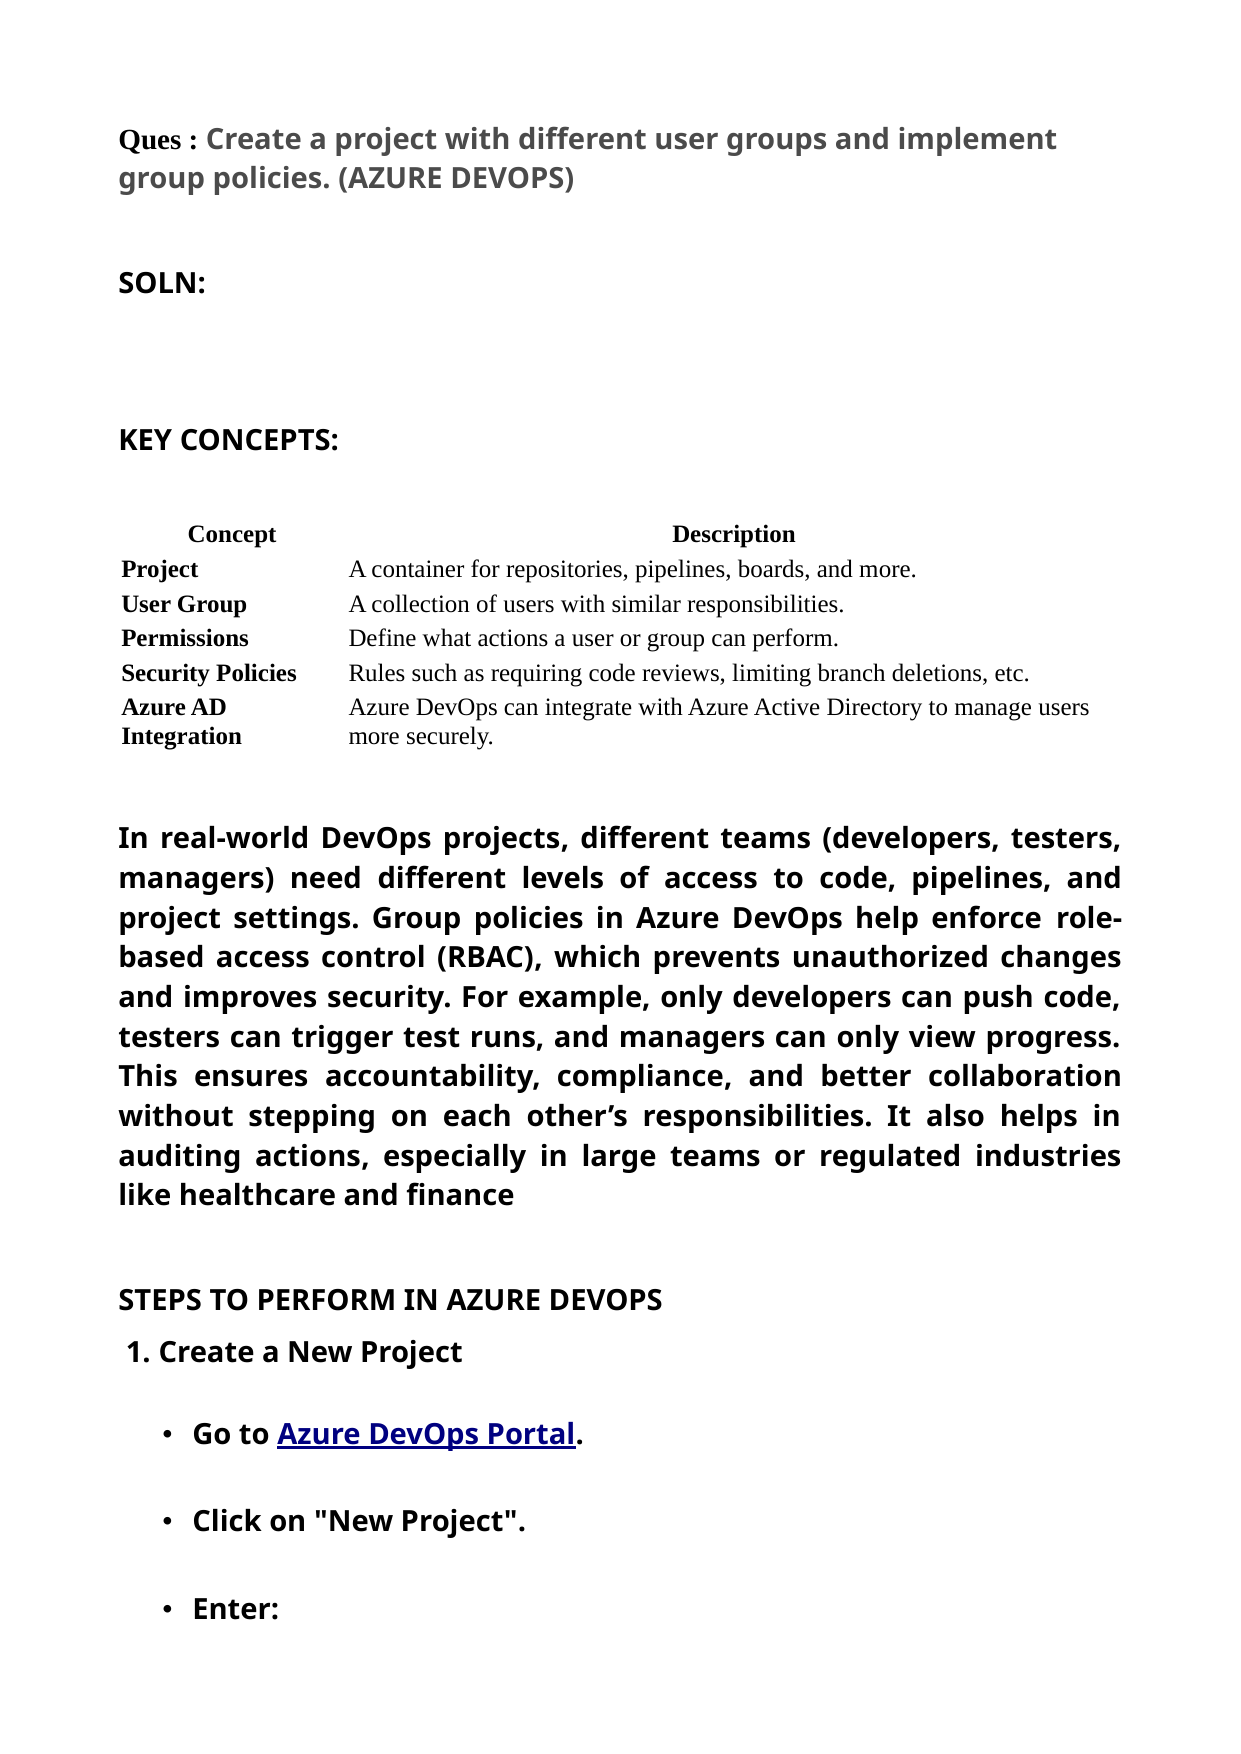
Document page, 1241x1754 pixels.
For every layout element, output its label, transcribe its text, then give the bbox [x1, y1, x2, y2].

table_cell A collection of users with similar responsibilities. [345, 586, 1122, 620]
table_cell Define what actions a user or group can perform. [345, 620, 1122, 655]
subtitle KEY CONCEPTS: [118, 419, 1122, 458]
table_cell Security Policies [118, 655, 345, 689]
list Click on "New Project". [162, 1501, 1122, 1540]
table_cell Permissions [118, 620, 345, 655]
table_cell A container for repositories, pipelines, boards, and more. [345, 551, 1122, 586]
subtitle STEPS TO PERFORM IN AZURE DEVOPS [118, 1279, 1122, 1319]
text SOLN: [118, 262, 1122, 302]
table_cell Azure AD Integration [118, 690, 345, 753]
table_cell Rules such as requiring code reviews, limiting branch deletions, etc. [345, 655, 1122, 689]
table_header Concept [118, 517, 345, 551]
table_cell Project [118, 551, 345, 586]
table_header Description [345, 517, 1122, 551]
text Ques : Create a project with different user groups and implement group policies. (AZURE DEVOPS) [118, 118, 1122, 197]
text In real-world DevOps projects, different teams (developers, testers, managers) need different levels of access to code, pipelines, and project settings. Group policies in Azure DevOps help enforce role-based access control (RBAC), which prevents unauthorized changes and improves security. For example, only developers can push code, testers can trigger test runs, and managers can only view progress. This ensures accountability, compliance, and better collaboration without stepping on each other’s responsibilities. It also helps in auditing actions, especially in large teams or regulated industries like healthcare and finance [118, 817, 1122, 1214]
table_cell Azure DevOps can integrate with Azure Active Directory to manage users more securely. [345, 690, 1122, 753]
subtitle 1. Create a New Project [118, 1331, 1122, 1371]
table_cell User Group [118, 586, 345, 620]
list Enter: [162, 1588, 1122, 1628]
list Go to Azure DevOps Portal. [162, 1413, 1122, 1453]
